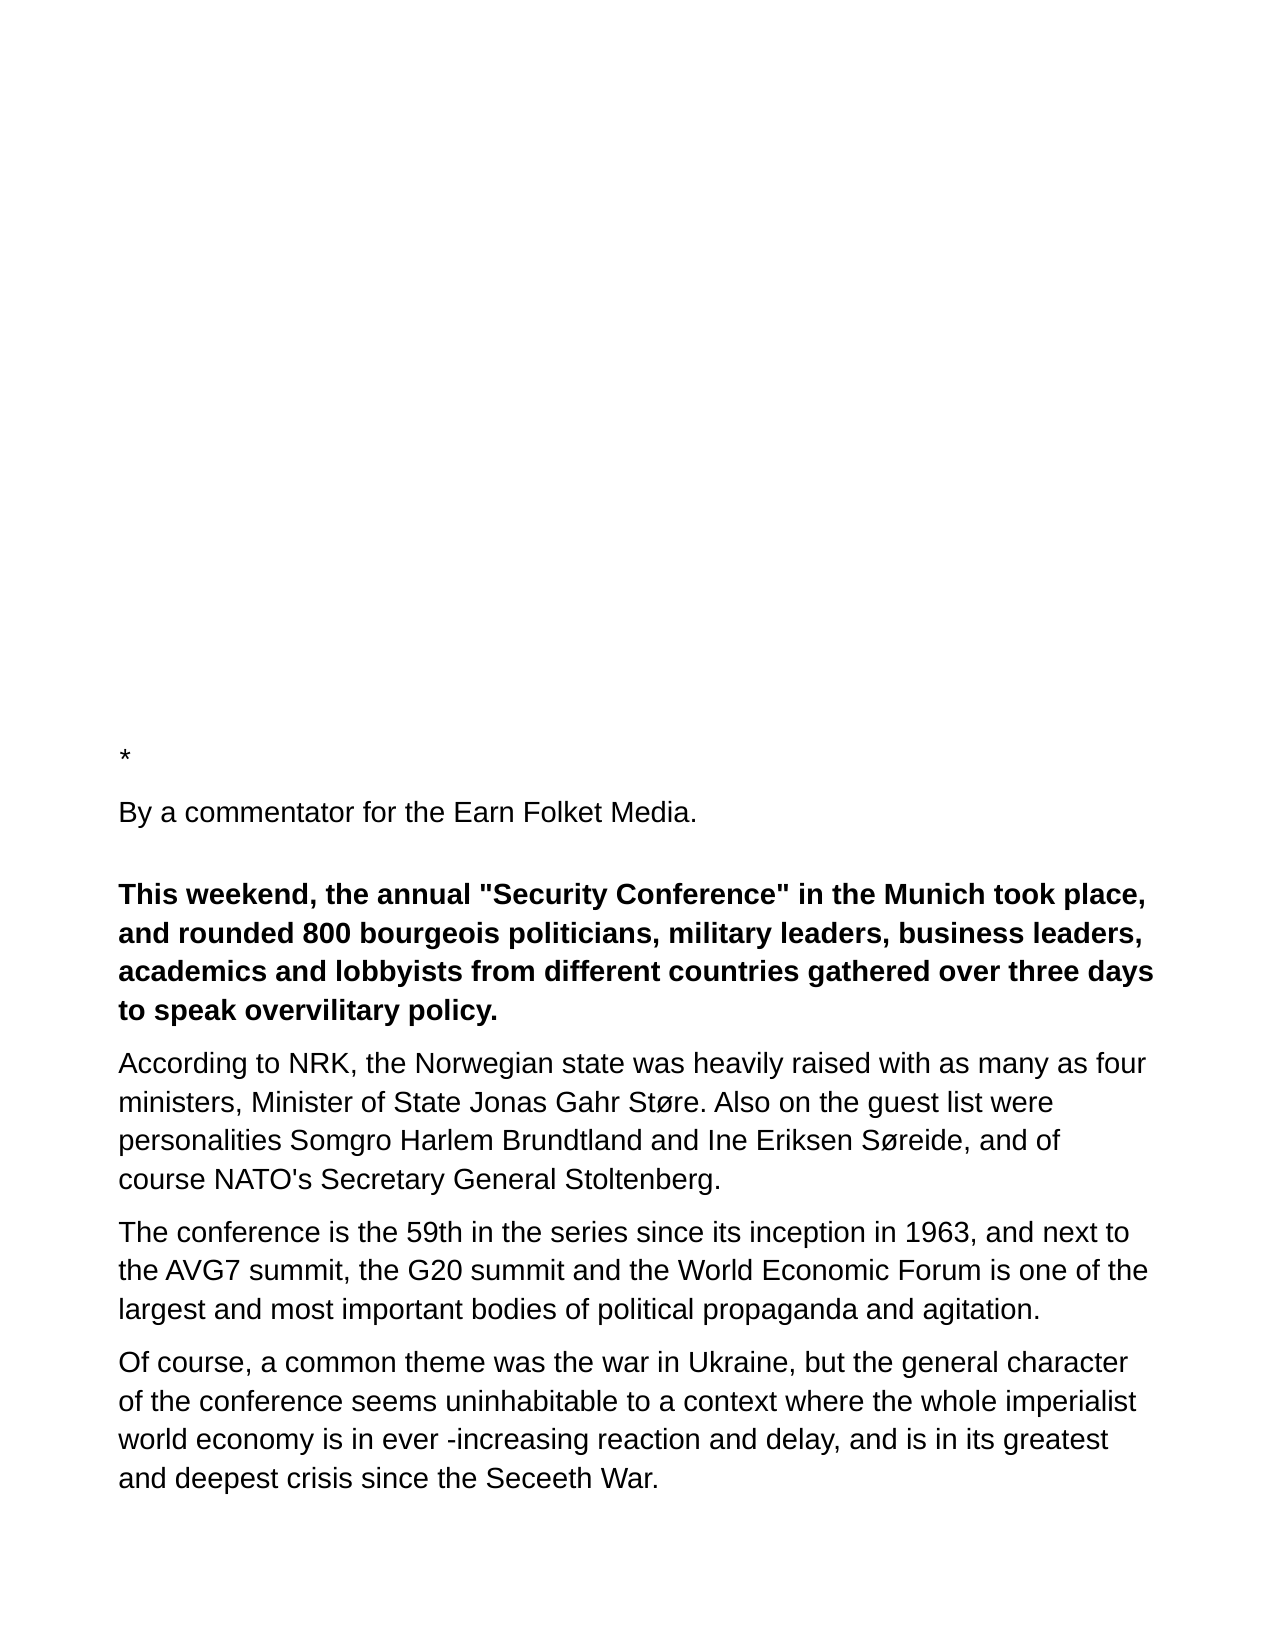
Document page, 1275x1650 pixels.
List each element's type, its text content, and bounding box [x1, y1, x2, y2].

text By a commentator for the Earn Folket Media. [118, 795, 1157, 829]
text * [118, 118, 1157, 776]
text This weekend, the annual "Security Conference" in the Munich took place, and rounded 800 bourgeois politicians, military leaders, business leaders, academics and lobbyists from different countries gathered over three days to speak overvilitary policy. [118, 877, 1157, 1026]
text According to NRK, the Norwegian state was heavily raised with as many as four ministers, Minister of State Jonas Gahr Støre. Also on the guest list were personalities Somgro Harlem Brundtland and Ine Eriksen Søreide, and of course NATO's Secretary General Stoltenberg. [118, 1046, 1157, 1195]
text Of course, a common theme was the war in Ukraine, but the general character of the conference seems uninhabitable to a context where the whole imperialist world economy is in ever -increasing reaction and delay, and is in its greatest and deepest crisis since the Seceeth War. [118, 1345, 1157, 1494]
text The conference is the 59th in the series since its inception in 1963, and next to the AVG7 summit, the G20 summit and the World Economic Forum is one of the largest and most important bodies of political propaganda and agitation. [118, 1215, 1157, 1325]
